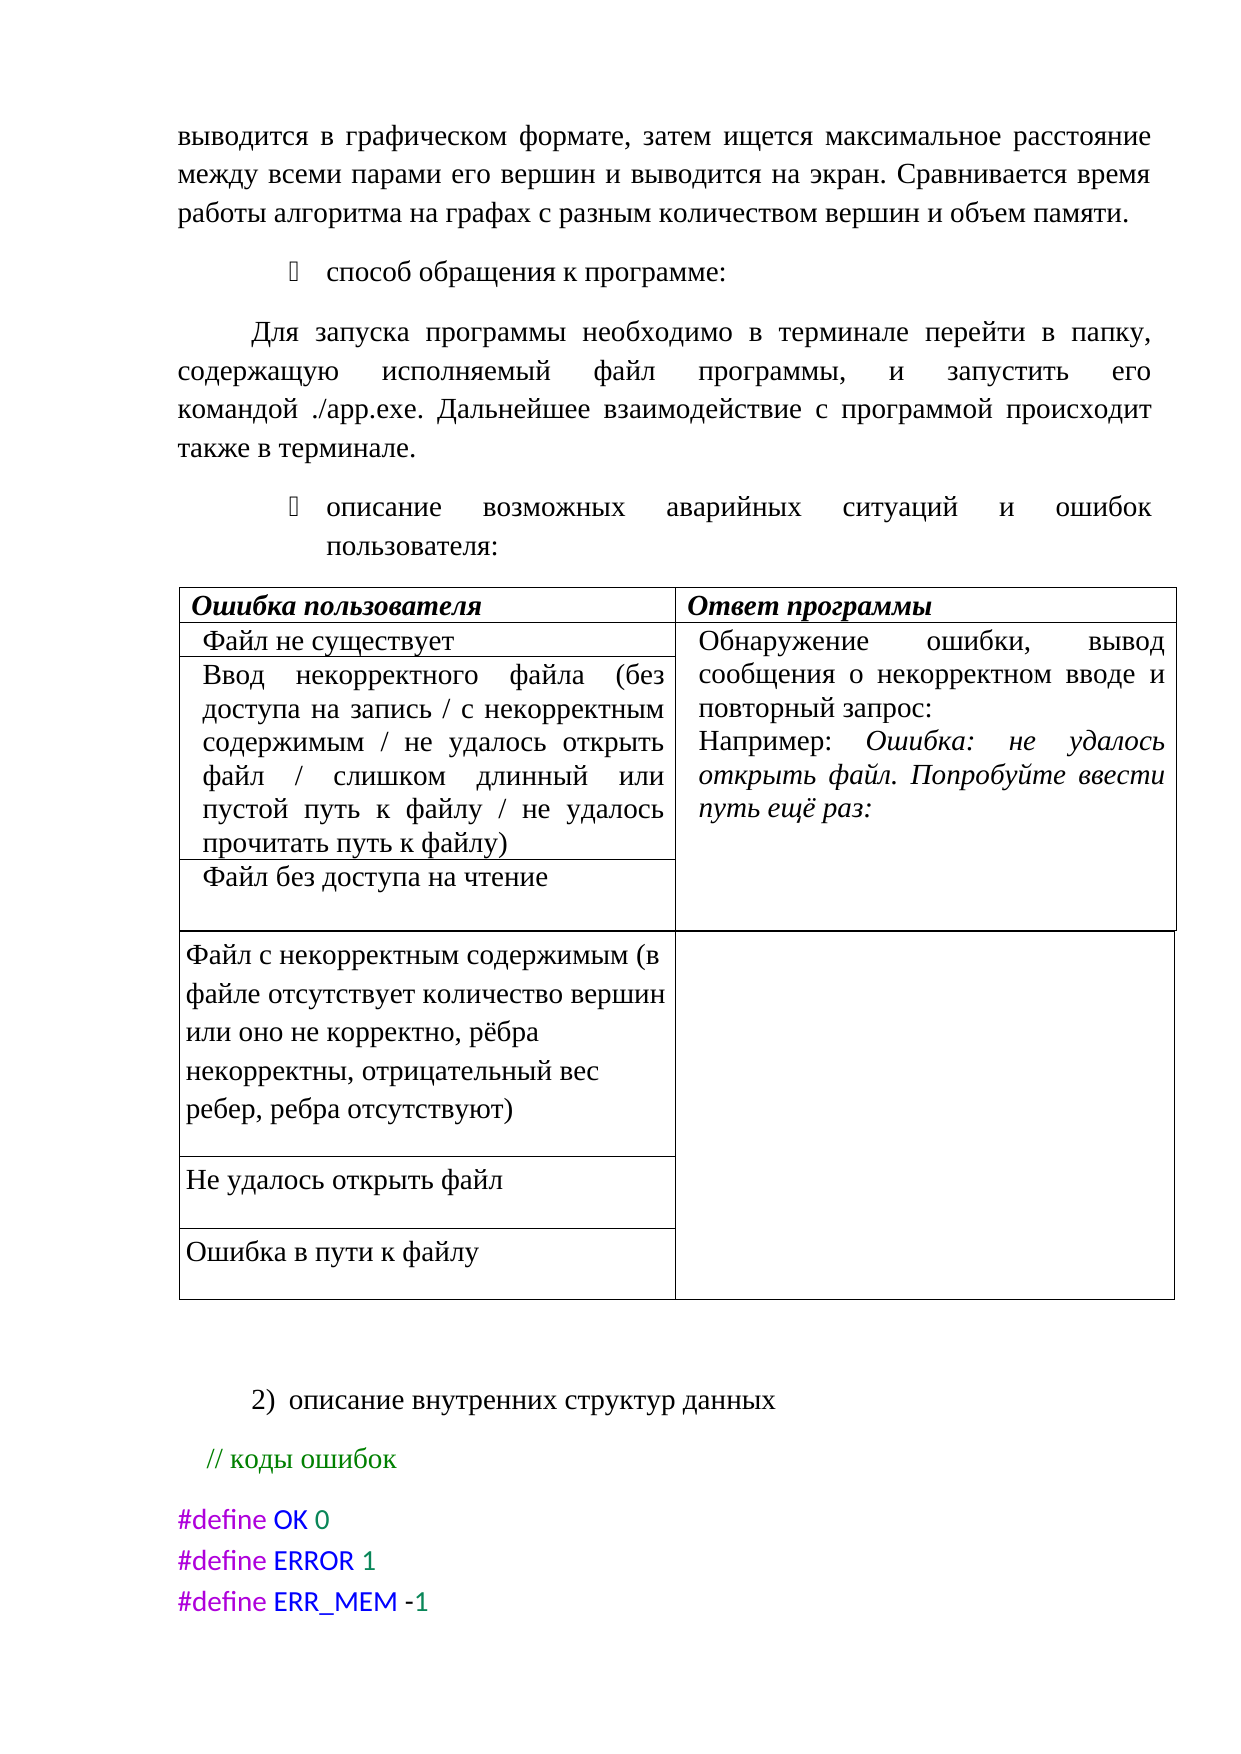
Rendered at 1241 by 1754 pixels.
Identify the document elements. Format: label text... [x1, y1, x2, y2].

table_cell Ввод некорректного файла (без доступа на запись / с некорректным содержимым / не удалось открыть файл / слишком длинный или пустой путь к файлу / не удалось прочитать путь к файлу) [180, 657, 675, 858]
list описание возможных аварийных ситуаций и ошибок пользователя: [288, 489, 1152, 561]
table_header Ответ программы [676, 588, 1176, 622]
table_cell Файл не существует [180, 623, 675, 656]
table_header Ошибка пользователя [180, 588, 675, 622]
table_cell Файл без доступа на чтение [180, 860, 675, 929]
text выводится в графическом формате, затем ищется максимальное расстояние между всеми парами его вершин и выводится на экран. Сравнивается время работы алгоритма на графах с разным количеством вершин и объем памяти. [177, 118, 1152, 229]
text // коды ошибок [177, 1442, 1152, 1475]
text #define ERR_MEM -1 [177, 1583, 1152, 1618]
list способ обращения к программе: [288, 254, 1152, 288]
table_header Файл с некорректным содержимым (в файле отсутствует количество вершин или оно не корректно, рёбра некорректны, отрицательный вес ребер, ребра отсутствуют) [180, 932, 675, 1156]
list описание внутренних структур данных [251, 1382, 1152, 1416]
table_cell Ошибка в пути к файлу [180, 1229, 675, 1299]
text #define ERROR 1 [177, 1542, 1152, 1577]
text #define OK 0 [177, 1501, 1152, 1537]
table_cell Не удалось открыть файл [180, 1157, 675, 1227]
text Для запуска программы необходимо в терминале перейти в папку, содержащую исполняемый файл программы, и запустить его командой ./app.exe. Дальнейшее взаимодействие с программой происходит также в терминале. [177, 314, 1152, 463]
table_cell Обнаружение ошибки, вывод сообщения о некорректном вводе и повторный запрос: Например: Ошибка: не удалось открыть файл. Попробуйте ввести путь ещё раз: [676, 623, 1176, 929]
table_header [676, 932, 1174, 1299]
